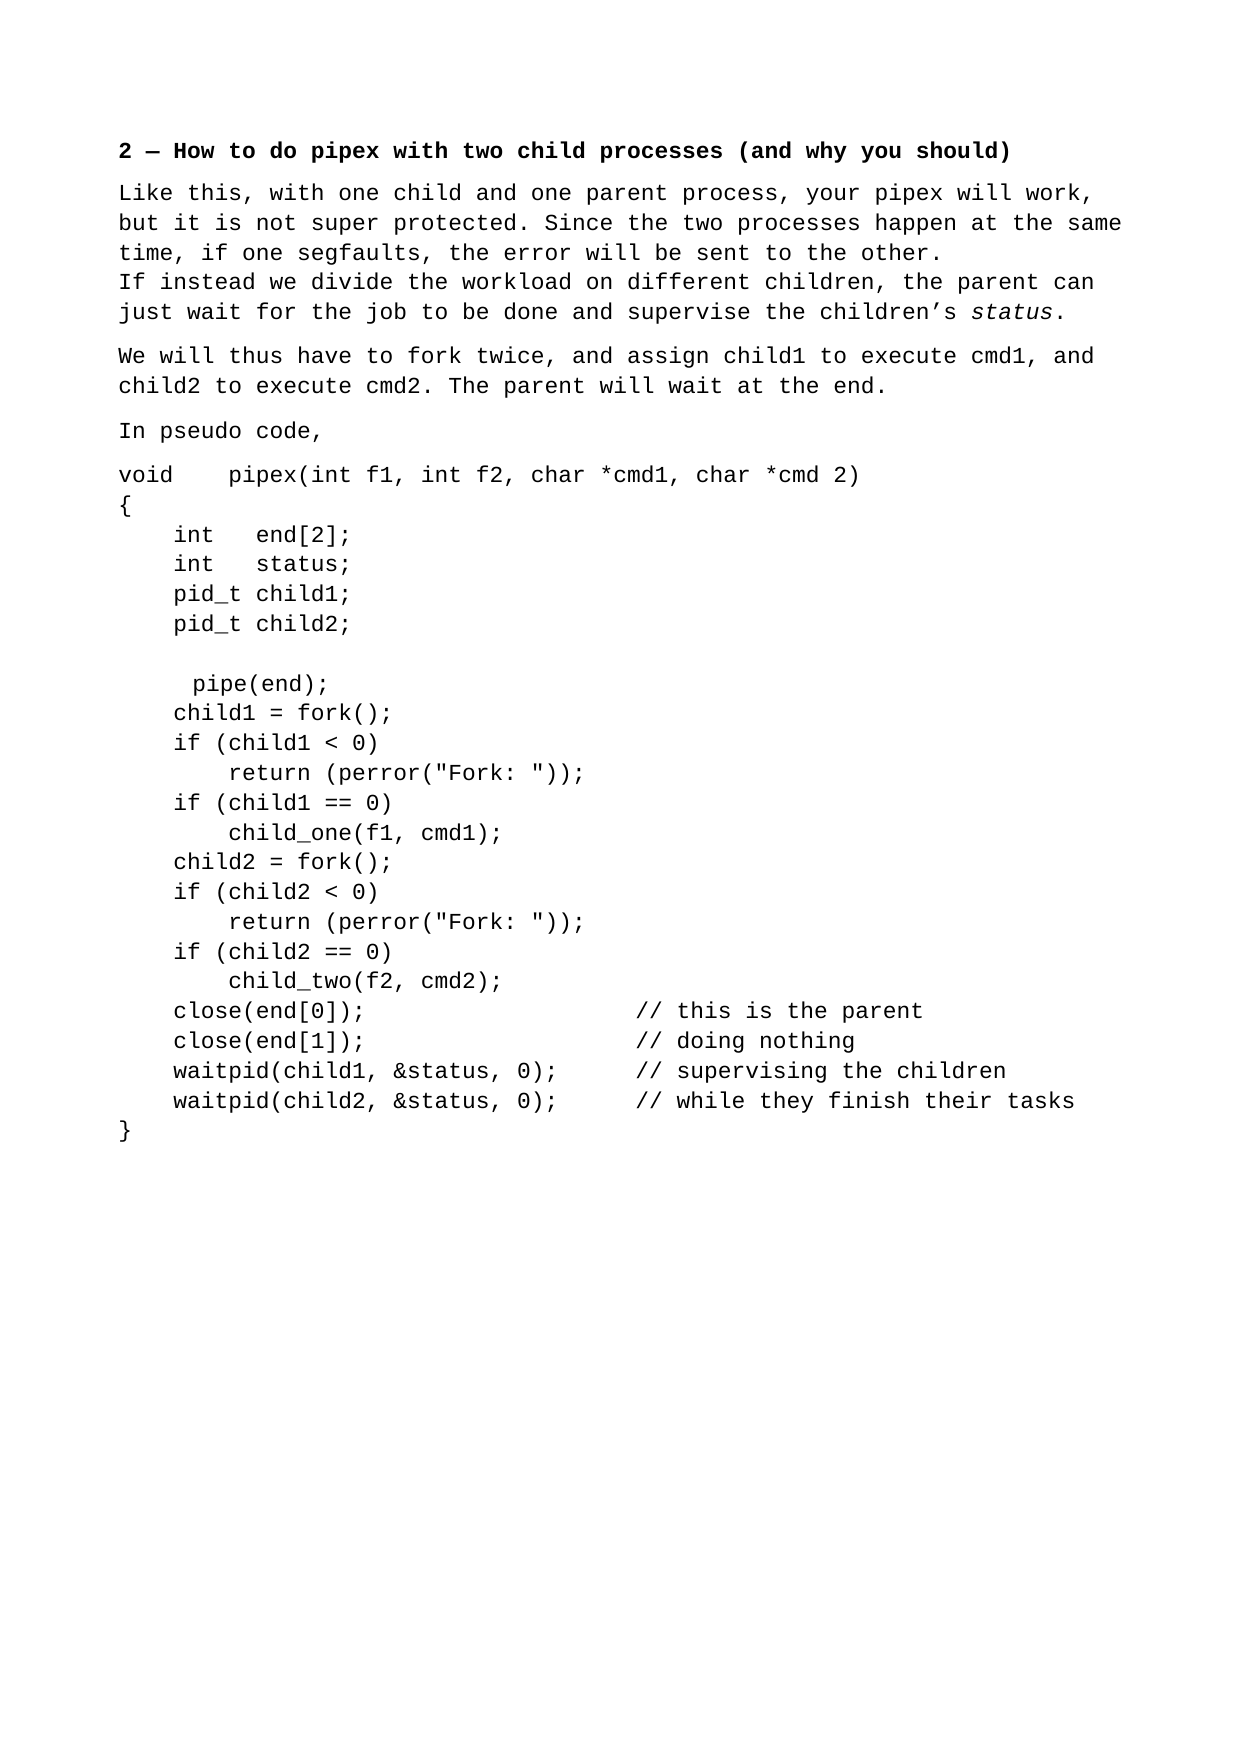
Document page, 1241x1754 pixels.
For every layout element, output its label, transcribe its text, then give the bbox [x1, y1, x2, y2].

subtitle 2 — How to do pipex with two child processes (and why you should) [118, 139, 1122, 165]
text pid_t child2; [118, 612, 1122, 638]
text } [118, 1119, 1122, 1145]
text if (child2 < 0) [118, 880, 1122, 906]
text pid_t child1; [118, 582, 1122, 608]
text if (child2 == 0) [118, 940, 1122, 966]
text Like this, with one child and one parent process, your pipex will work, but it is not super protected. Since the two processes happen at the same time, if one segfaults, the error will be sent to the other. If instead we divide the workload on different children, the parent can just wait for the job to be done and supervise the children’s status. [118, 181, 1122, 326]
text close(end[1]); // doing nothing [118, 1029, 1122, 1055]
text return (perror("Fork: ")); [118, 910, 1122, 936]
text We will thus have to fork twice, and assign child1 to execute cmd1, and child2 to execute cmd2. The parent will wait at the end. [118, 345, 1122, 401]
text child1 = fork(); [118, 702, 1122, 728]
text close(end[0]); // this is the parent [118, 999, 1122, 1026]
text In pseudo code, [118, 419, 1122, 445]
text child_one(f1, cmd1); [118, 821, 1122, 847]
text child2 = fork(); [118, 851, 1122, 877]
text return (perror("Fork: ")); [118, 761, 1122, 787]
text if (child1 < 0) [118, 731, 1122, 757]
text waitpid(child2, &status, 0); // while they finish their tasks [118, 1089, 1122, 1115]
text int end[2]; [118, 523, 1122, 549]
text child_two(f2, cmd2); [118, 970, 1122, 996]
text waitpid(child1, &status, 0); // supervising the children [118, 1059, 1122, 1085]
text pipe(end); [118, 672, 1122, 698]
text if (child1 == 0) [118, 791, 1122, 817]
text { [118, 493, 1122, 519]
text int status; [118, 553, 1122, 579]
text void pipex(int f1, int f2, char *cmd1, char *cmd 2) [118, 463, 1122, 489]
